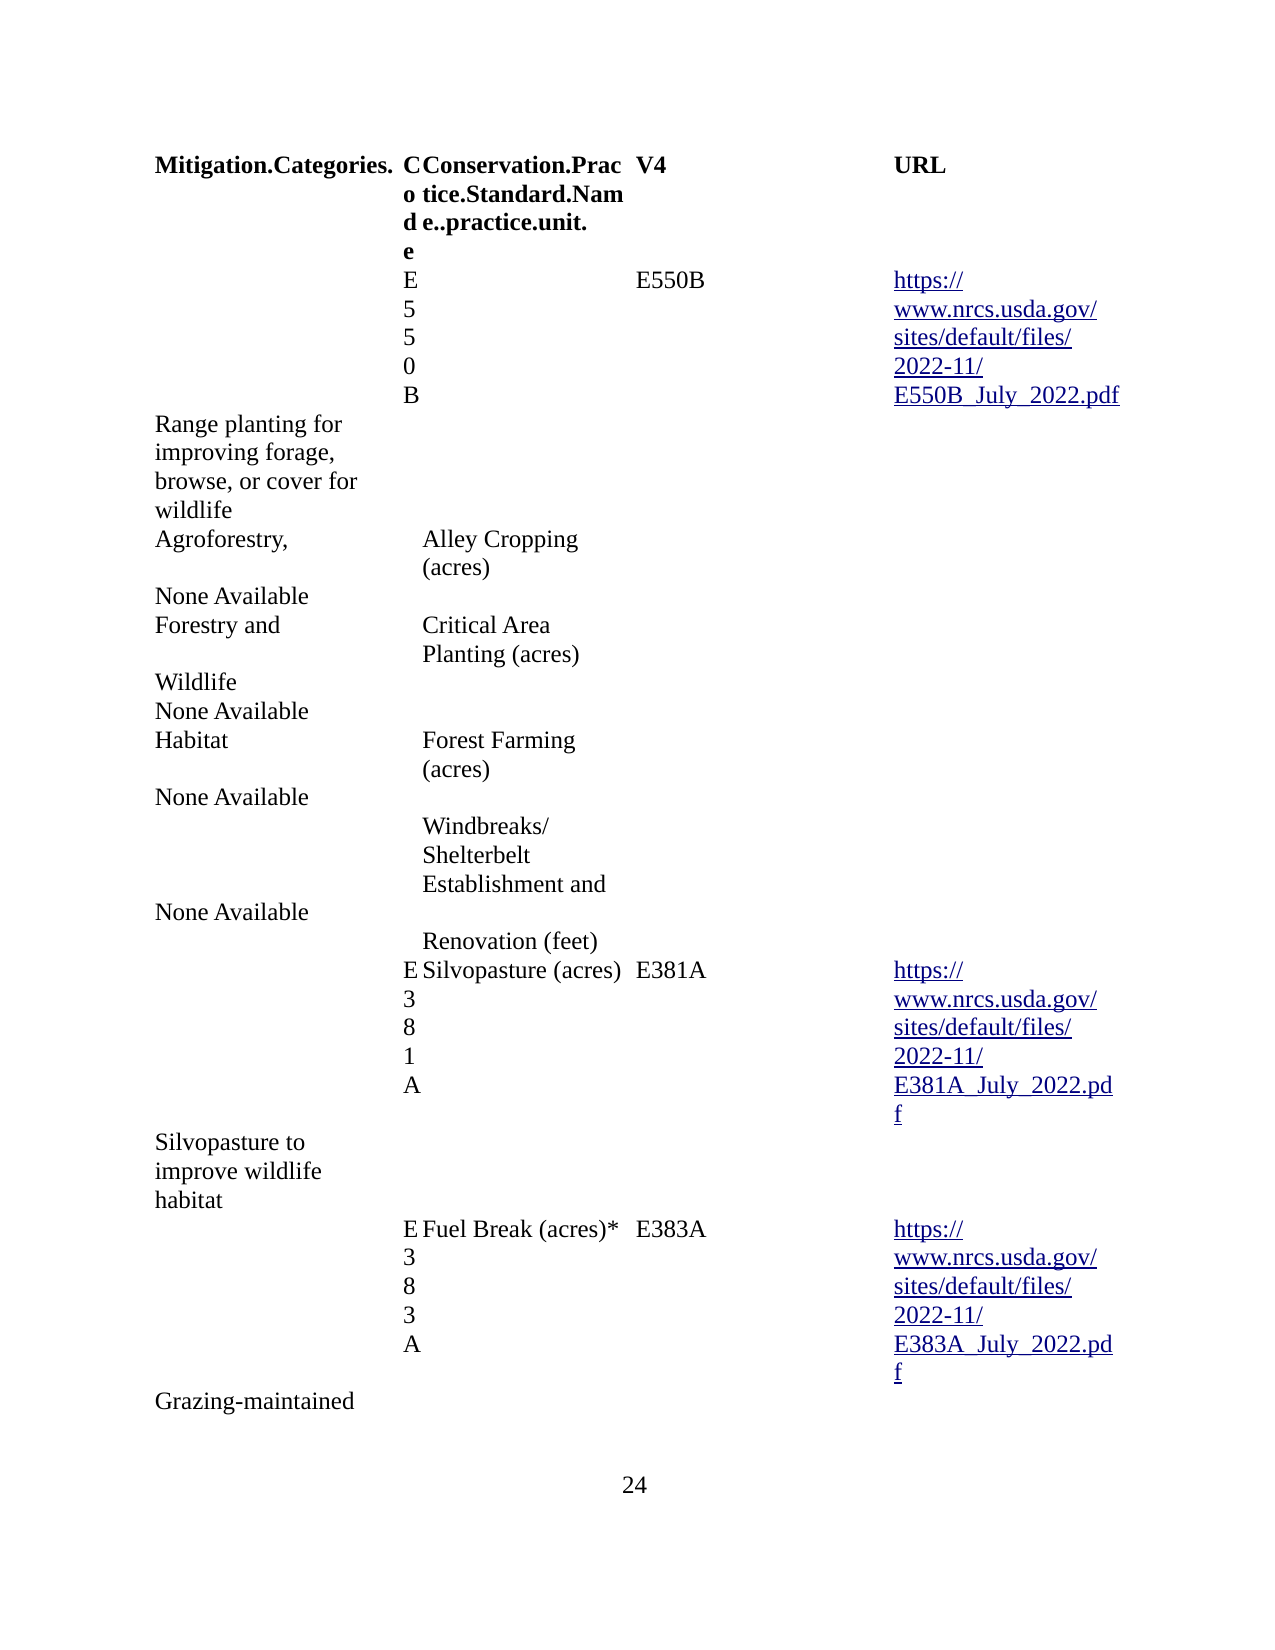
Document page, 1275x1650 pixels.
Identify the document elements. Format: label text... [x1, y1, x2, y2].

table_cell [418, 1386, 631, 1415]
table_cell [889, 581, 1125, 610]
table_cell [418, 265, 631, 409]
table_cell [889, 811, 1125, 869]
table_cell [889, 409, 1125, 524]
table_cell E550B [399, 265, 418, 409]
table_cell Alley Cropping (acres) [418, 524, 631, 581]
table_cell [631, 696, 889, 725]
table_cell [631, 811, 889, 869]
table_header URL [889, 150, 1125, 265]
table_cell [150, 811, 398, 869]
table_cell [399, 725, 418, 782]
table_header Mitigation.Categories. [150, 150, 398, 265]
table_cell [631, 581, 889, 610]
table_cell Forest Farming (acres) [418, 725, 631, 782]
table_cell Renovation (feet) [418, 926, 631, 955]
table_cell [150, 955, 398, 1127]
table_cell [399, 783, 418, 811]
table_cell [418, 1128, 631, 1214]
table_cell [631, 610, 889, 667]
table_cell https://www.nrcs.usda.gov/sites/default/files/2022-11/E381A_July_2022.pdf [889, 955, 1125, 1127]
table_cell [418, 696, 631, 725]
table_cell [889, 668, 1125, 696]
table_cell Silvopasture to improve wildlife habitat [150, 1128, 398, 1214]
table_cell https://www.nrcs.usda.gov/sites/default/files/2022-11/E383A_July_2022.pdf [889, 1214, 1125, 1386]
table_cell [399, 1128, 418, 1214]
table_cell [889, 783, 1125, 811]
table_cell [889, 524, 1125, 581]
table_cell E383A [399, 1214, 418, 1386]
table_cell [631, 668, 889, 696]
table_cell [631, 409, 889, 524]
table_cell [631, 926, 889, 955]
table_cell Windbreaks/Shelterbelt [418, 811, 631, 869]
table_cell None Available [150, 696, 398, 725]
table_header V4 [631, 150, 889, 265]
table_cell [631, 869, 889, 897]
table_cell [150, 869, 398, 897]
table_cell Forestry and [150, 610, 398, 667]
table_cell [889, 725, 1125, 782]
table_cell [889, 1386, 1125, 1415]
table_cell None Available [150, 581, 398, 610]
table_cell Grazing-maintained [150, 1386, 398, 1415]
table_cell E550B [631, 265, 889, 409]
table_cell Agroforestry, [150, 524, 398, 581]
table_cell [399, 1386, 418, 1415]
table_cell [150, 926, 398, 955]
table_cell [399, 524, 418, 581]
table_cell https://www.nrcs.usda.gov/sites/default/files/2022-11/E550B_July_2022.pdf [889, 265, 1125, 409]
table_cell Silvopasture (acres) [418, 955, 631, 1127]
table_cell [889, 869, 1125, 897]
table_cell [889, 696, 1125, 725]
table_cell [889, 926, 1125, 955]
table_header Code [399, 150, 418, 265]
table_cell [631, 725, 889, 782]
table_cell [399, 869, 418, 897]
table_cell [889, 610, 1125, 667]
table_cell [418, 898, 631, 926]
table_cell [399, 668, 418, 696]
table_cell [631, 1386, 889, 1415]
table_cell [399, 610, 418, 667]
table_cell None Available [150, 783, 398, 811]
table_cell [150, 265, 398, 409]
table_cell E381A [399, 955, 418, 1127]
table_header Conservation.Practice.Standard.Name..practice.unit. [418, 150, 631, 265]
table_cell Critical Area Planting (acres) [418, 610, 631, 667]
table_cell [418, 783, 631, 811]
table_cell [889, 1128, 1125, 1214]
table_cell [418, 668, 631, 696]
table_cell [631, 524, 889, 581]
table_cell Wildlife [150, 668, 398, 696]
table_cell [399, 696, 418, 725]
table_cell Habitat [150, 725, 398, 782]
table_cell [399, 581, 418, 610]
table_cell [399, 811, 418, 869]
table_cell [631, 898, 889, 926]
table_cell Establishment and [418, 869, 631, 897]
table_cell [889, 898, 1125, 926]
table_cell [418, 409, 631, 524]
table_cell E383A [631, 1214, 889, 1386]
table_cell Fuel Break (acres)* [418, 1214, 631, 1386]
table_cell Range planting for improving forage, browse, or cover for wildlife [150, 409, 398, 524]
table_cell [399, 898, 418, 926]
table_cell E381A [631, 955, 889, 1127]
table_cell [631, 1128, 889, 1214]
table_cell None Available [150, 898, 398, 926]
table_cell [399, 409, 418, 524]
table_cell [150, 1214, 398, 1386]
table_cell [399, 926, 418, 955]
table_cell [631, 783, 889, 811]
table_cell [418, 581, 631, 610]
